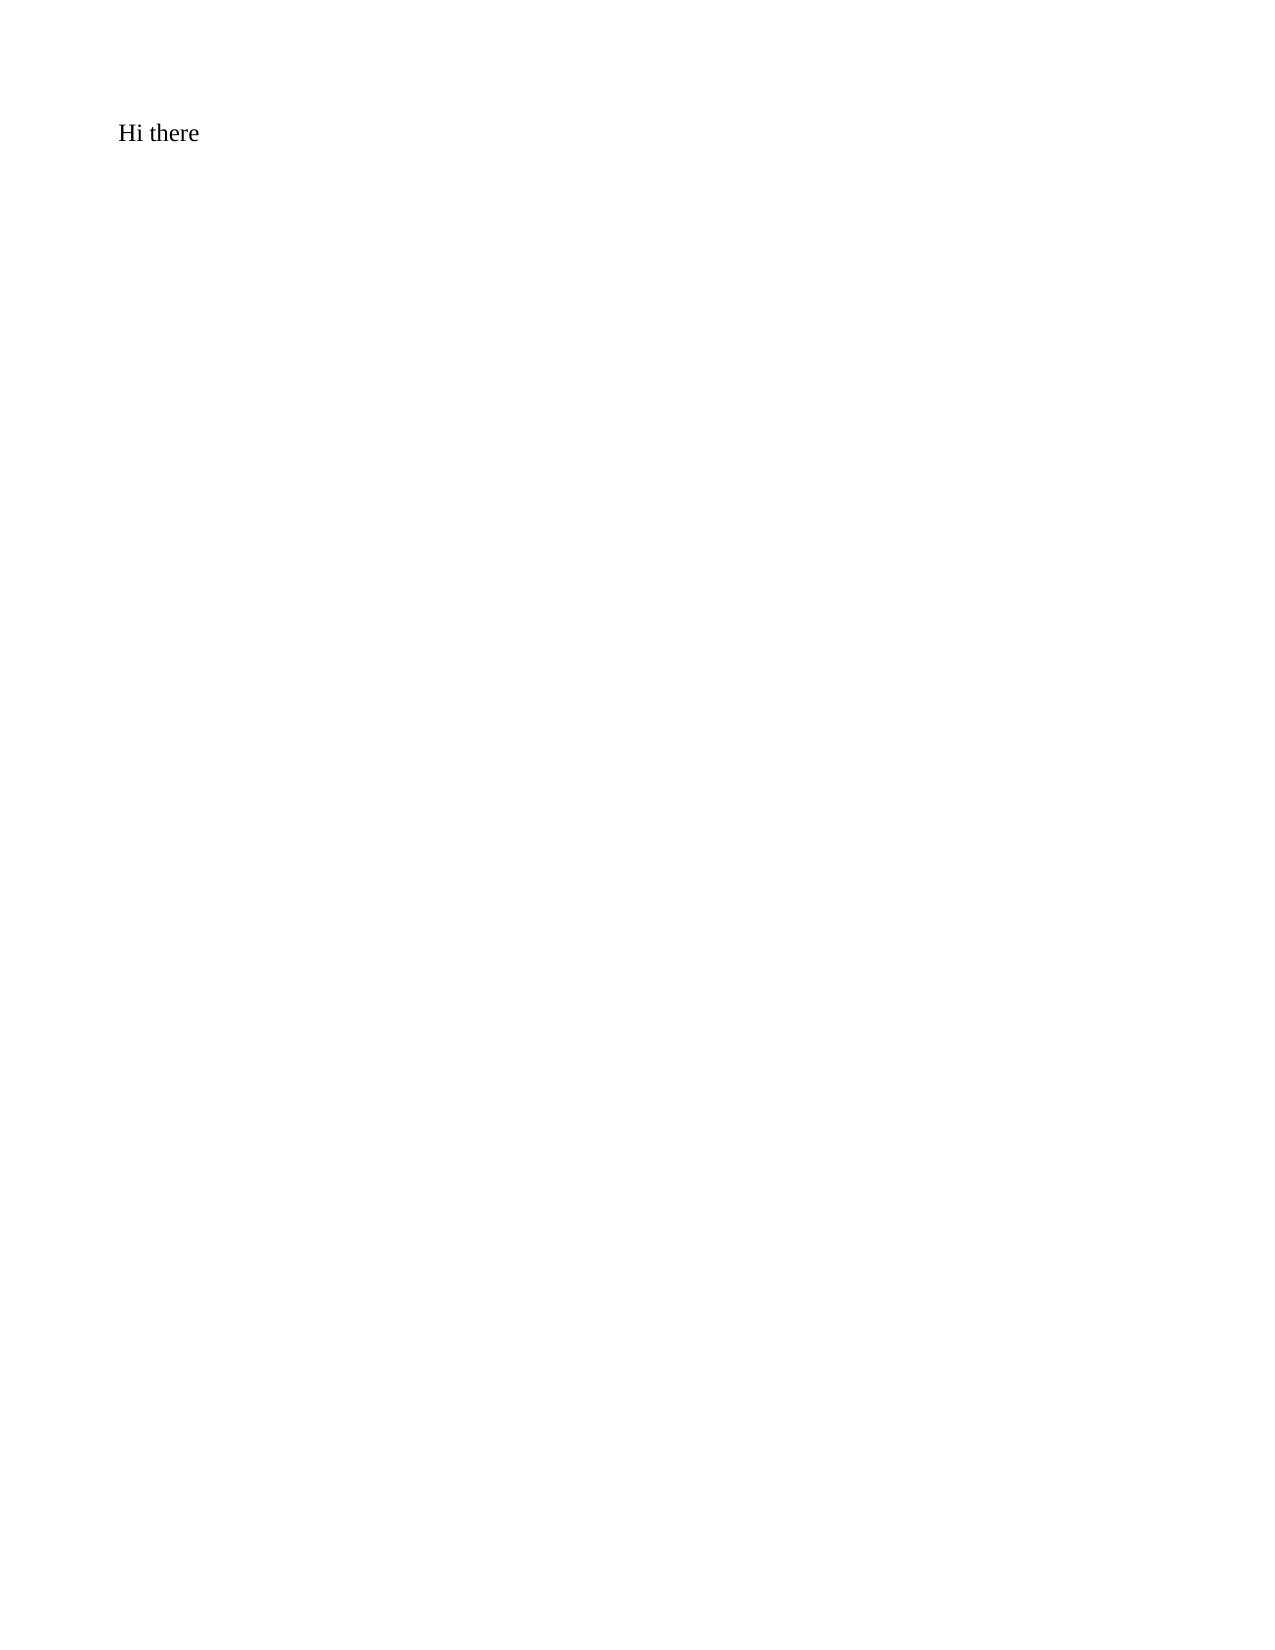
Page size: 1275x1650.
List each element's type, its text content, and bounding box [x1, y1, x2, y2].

text Hi there [118, 118, 1157, 147]
